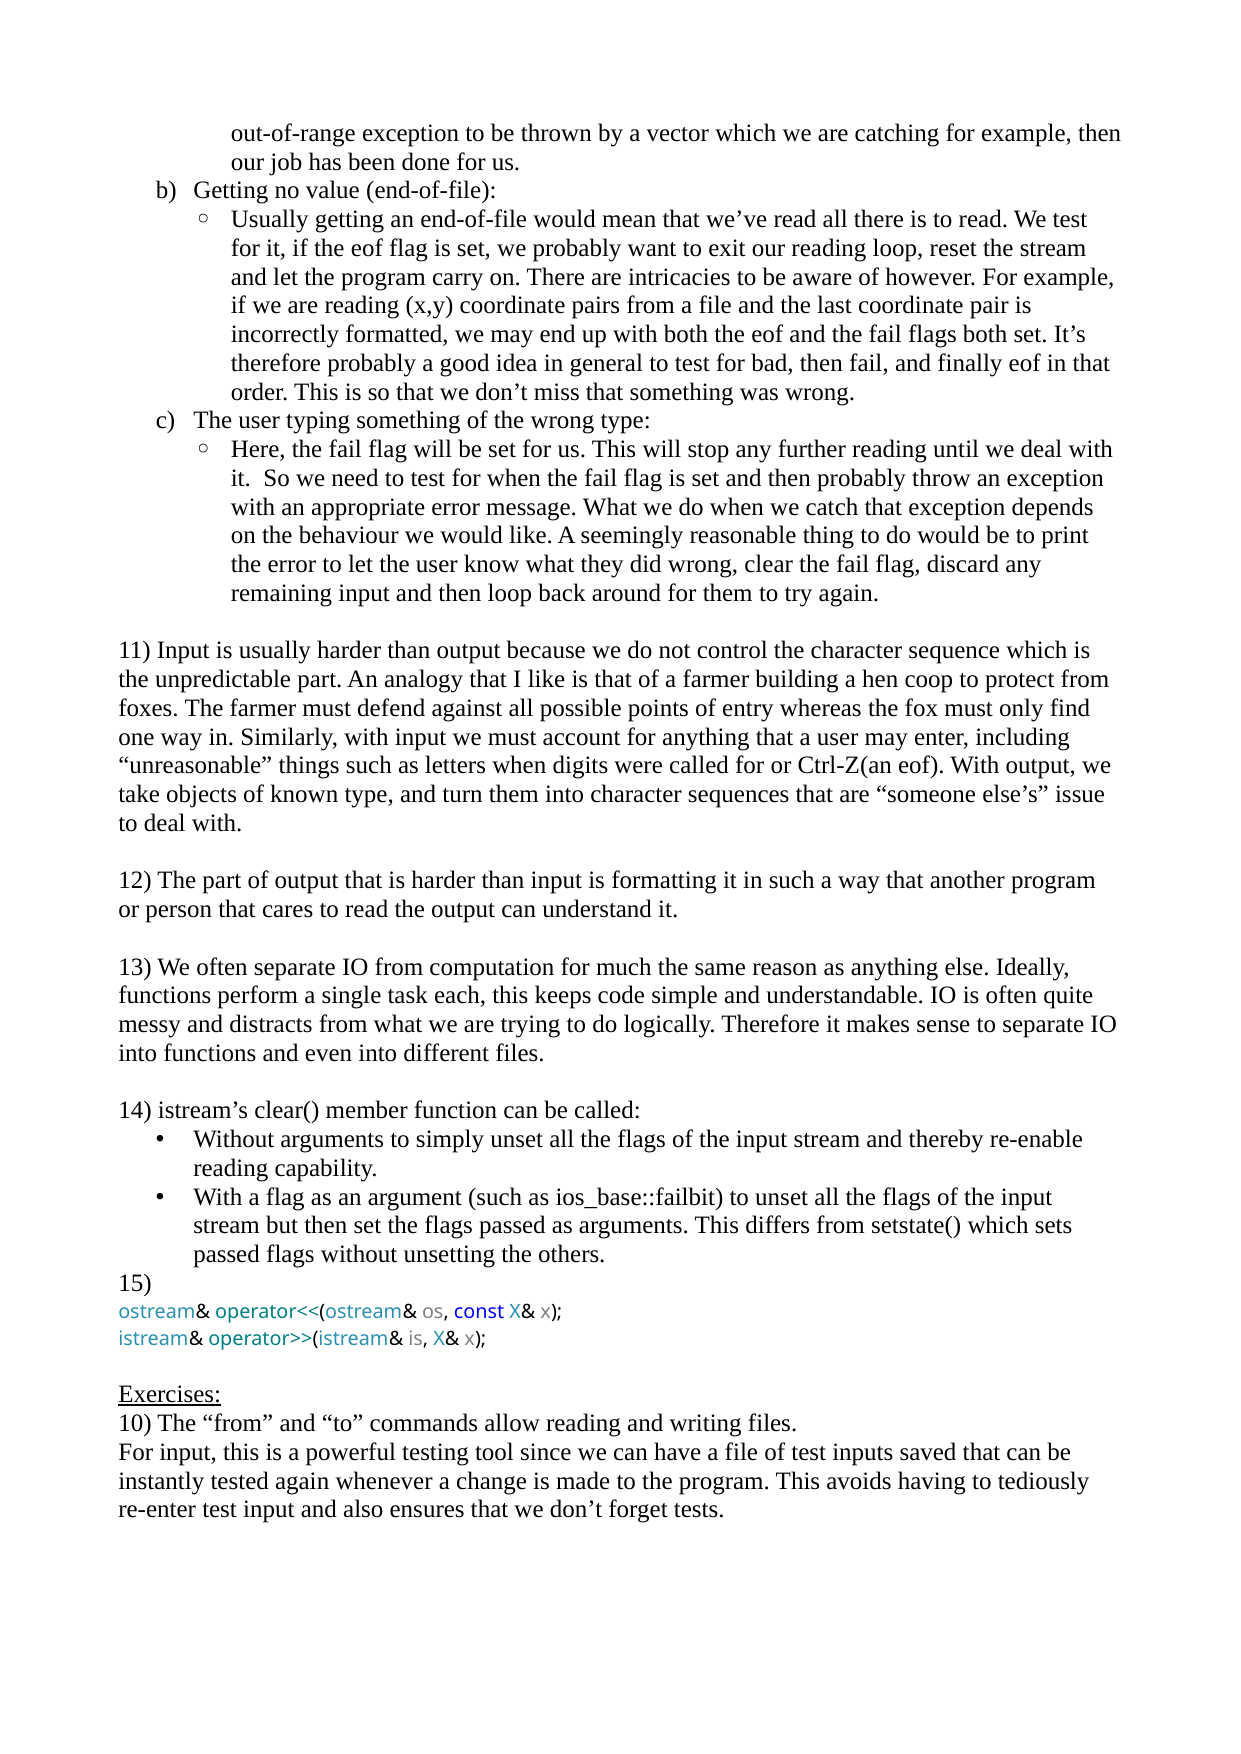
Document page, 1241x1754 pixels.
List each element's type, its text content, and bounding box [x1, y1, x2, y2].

list out-of-range exception to be thrown by a vector which we are catching for example, then our job has been done for us. [193, 118, 1122, 176]
text ostream& operator<<(ostream& os, const X& x); [118, 1297, 1122, 1324]
text 12) The part of output that is harder than input is formatting it in such a way that another program or person that cares to read the output can understand it. [118, 866, 1122, 923]
text 14) istream’s clear() member function can be called: [118, 1096, 1122, 1124]
list Without arguments to simply unset all the flags of the input stream and thereby re-enable reading capability. [156, 1124, 1122, 1182]
text 15) [118, 1268, 1122, 1297]
list With a flag as an argument (such as ios_base::failbit) to unset all the flags of the input stream but then set the flags passed as arguments. This differs from setstate() which sets passed flags without unsetting the others. [156, 1182, 1122, 1268]
text istream& operator>>(istream& is, X& x); [118, 1324, 1122, 1351]
text 13) We often separate IO from computation for much the same reason as anything else. Ideally, functions perform a single task each, this keeps code simple and understandable. IO is often quite messy and distracts from what we are trying to do logically. Therefore it makes sense to separate IO into functions and even into different files. [118, 952, 1122, 1067]
text 11) Input is usually harder than output because we do not control the character sequence which is the unpredictable part. An analogy that I like is that of a farmer building a hen coop to protect from foxes. The farmer must defend against all possible points of entry whereas the fox must only find one way in. Similarly, with input we must account for anything that a user may enter, including “unreasonable” things such as letters when digits were called for or Ctrl-Z(an eof). With output, we take objects of known type, and turn them into character sequences that are “someone else’s” issue to deal with. [118, 636, 1122, 837]
list Usually getting an end-of-file would mean that we’ve read all there is to read. We test for it, if the eof flag is set, we probably want to exit our reading loop, reset the stream and let the program carry on. There are intricacies to be aware of however. For example, if we are reading (x,y) coordinate pairs from a file and the last coordinate pair is incorrectly formatted, we may end up with both the eof and the fail flags both set. It’s therefore probably a good idea in general to test for bad, then fail, and finally eof in that order. This is so that we don’t miss that something was wrong. [193, 204, 1122, 406]
text Exercises: [118, 1379, 1122, 1408]
text 10) The “from” and “to” commands allow reading and writing files. [118, 1408, 1122, 1437]
list The user typing something of the wrong type: [156, 406, 1122, 434]
text For input, this is a powerful testing tool since we can have a file of test inputs saved that can be instantly tested again whenever a change is made to the program. This avoids having to tediously re-enter test input and also ensures that we don’t forget tests. [118, 1437, 1122, 1523]
list Here, the fail flag will be set for us. This will stop any further reading until we deal with it. So we need to test for when the fail flag is set and then probably throw an exception with an appropriate error message. What we do when we catch that exception depends on the behaviour we would like. A seemingly reasonable thing to do would be to print the error to let the user know what they did wrong, clear the fail flag, discard any remaining input and then loop back around for them to try again. [193, 434, 1122, 607]
list Getting no value (end-of-file): [156, 176, 1122, 204]
